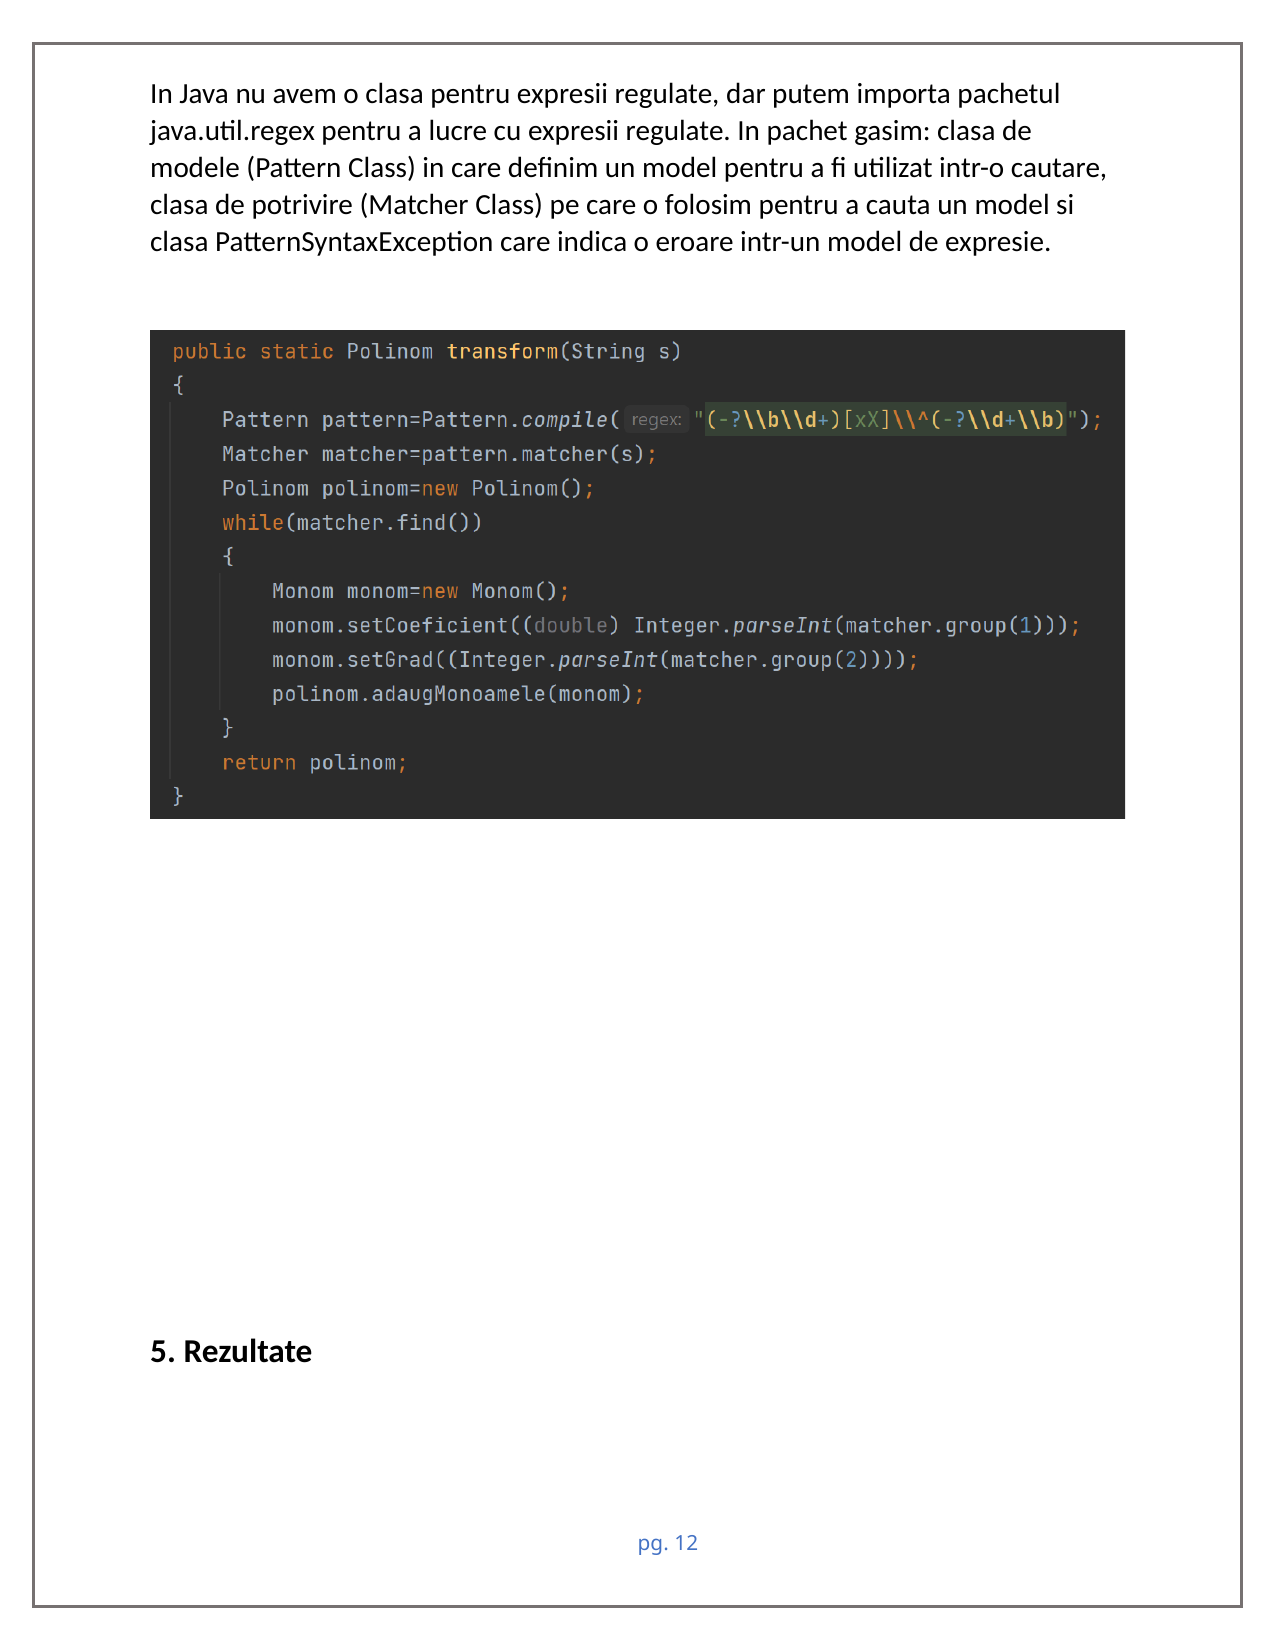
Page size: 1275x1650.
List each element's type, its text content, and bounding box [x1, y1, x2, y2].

text 5. Rezultate [150, 1330, 1125, 1371]
text In Java nu avem o clasa pentru expresii regulate, dar putem importa pachetul java.util.regex pentru a lucre cu expresii regulate. In pachet gasim: clasa de modele (Pattern Class) in care definim un model pentru a fi utilizat intr-o cautare, clasa de potrivire (Matcher Class) pe care o folosim pentru a cauta un model si clasa PatternSyntaxException care indica o eroare intr-un model de expresie. [150, 75, 1125, 258]
